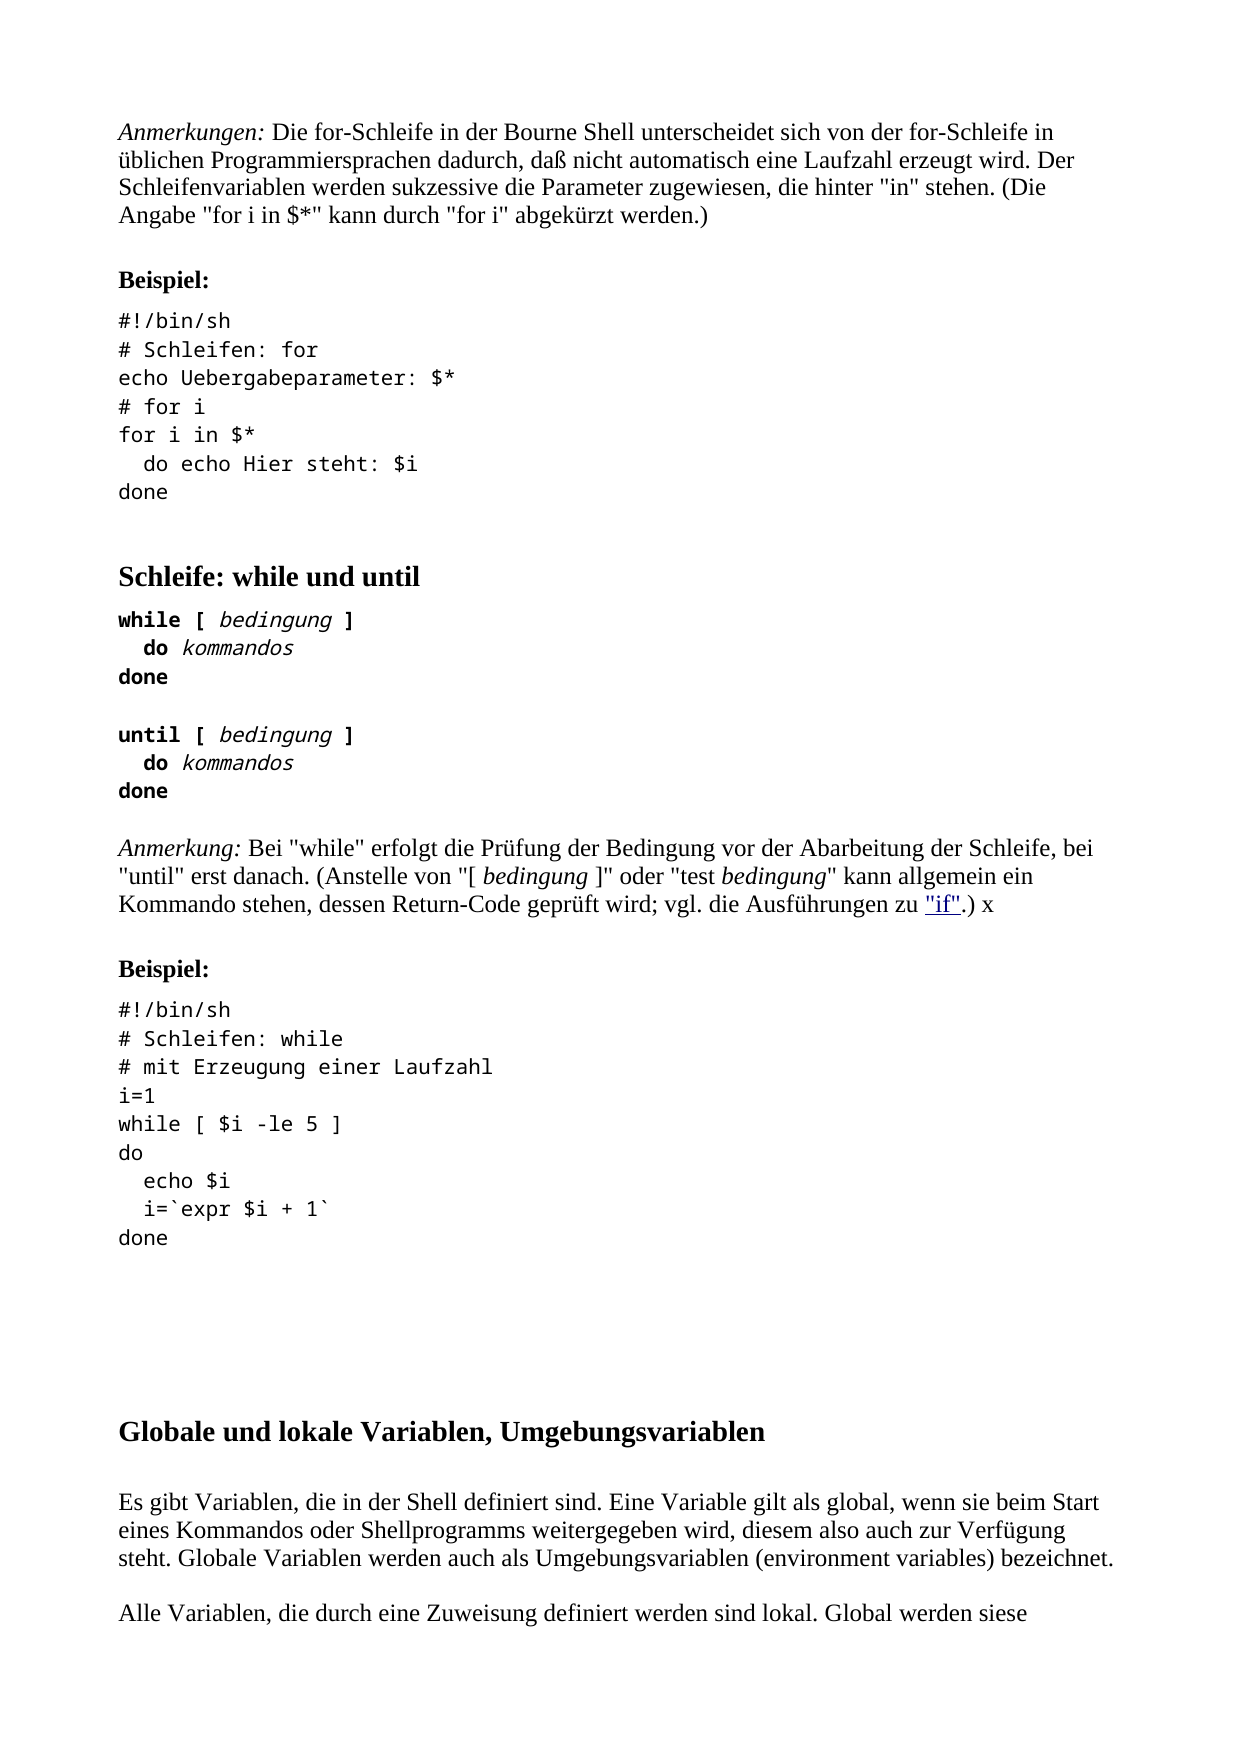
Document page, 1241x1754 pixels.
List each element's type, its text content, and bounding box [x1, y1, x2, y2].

text # Schleifen: while [118, 1024, 1122, 1052]
text # Schleifen: for [118, 335, 1122, 363]
text i=1 [118, 1081, 1122, 1109]
text done [118, 1223, 1122, 1251]
text Anmerkung: Bei "while" erfolgt die Prüfung der Bedingung vor der Abarbeitung der Schleife, bei "until" erst danach. (Anstelle von "[ bedingung ]" oder "test bedingung" kann allgemein ein Kommando stehen, dessen Return-Code geprüft wird; vgl. die Ausführungen zu "if".) x [118, 834, 1122, 918]
text i=`expr $i + 1` [118, 1194, 1122, 1223]
text done [118, 477, 1122, 506]
text done [118, 662, 1122, 690]
text echo $i [118, 1166, 1122, 1194]
text done [118, 777, 1122, 805]
text do echo Hier steht: $i [118, 449, 1122, 477]
text Alle Variablen, die durch eine Zuweisung definiert werden sind lokal. Global werden siese [118, 1599, 1122, 1627]
subtitle Globale und lokale Variablen, Umgebungsvariablen [118, 1416, 1122, 1448]
text do [118, 1138, 1122, 1166]
text while [ $i -le 5 ] [118, 1109, 1122, 1138]
text do kommandos [118, 748, 1122, 777]
text Anmerkungen: Die for-Schleife in der Bourne Shell unterscheidet sich von der for-Schleife in üblichen Programmiersprachen dadurch, daß nicht automatisch eine Laufzahl erzeugt wird. Der Schleifenvariablen werden sukzessive die Parameter zugewiesen, die hinter "in" stehen. (Die Angabe "for i in $*" kann durch "for i" abgekürzt werden.) [118, 118, 1122, 229]
subtitle Schleife: while und until [118, 560, 1122, 592]
text while [ bedingung ] [118, 605, 1122, 633]
text for i in $* [118, 420, 1122, 449]
text #!/bin/sh [118, 307, 1122, 335]
text echo Uebergabeparameter: $* [118, 363, 1122, 392]
subtitle Beispiel: [118, 266, 1122, 294]
text do kommandos [118, 633, 1122, 662]
text Es gibt Variablen, die in der Shell definiert sind. Eine Variable gilt als global, wenn sie beim Start eines Kommandos oder Shellprogramms weitergegeben wird, diesem also auch zur Verfügung steht. Globale Variablen werden auch als Umgebungsvariablen (environment variables) bezeichnet. [118, 1488, 1122, 1571]
subtitle Beispiel: [118, 955, 1122, 983]
text until [ bedingung ] [118, 720, 1122, 748]
text # for i [118, 392, 1122, 420]
text #!/bin/sh [118, 995, 1122, 1024]
text # mit Erzeugung einer Laufzahl [118, 1052, 1122, 1081]
